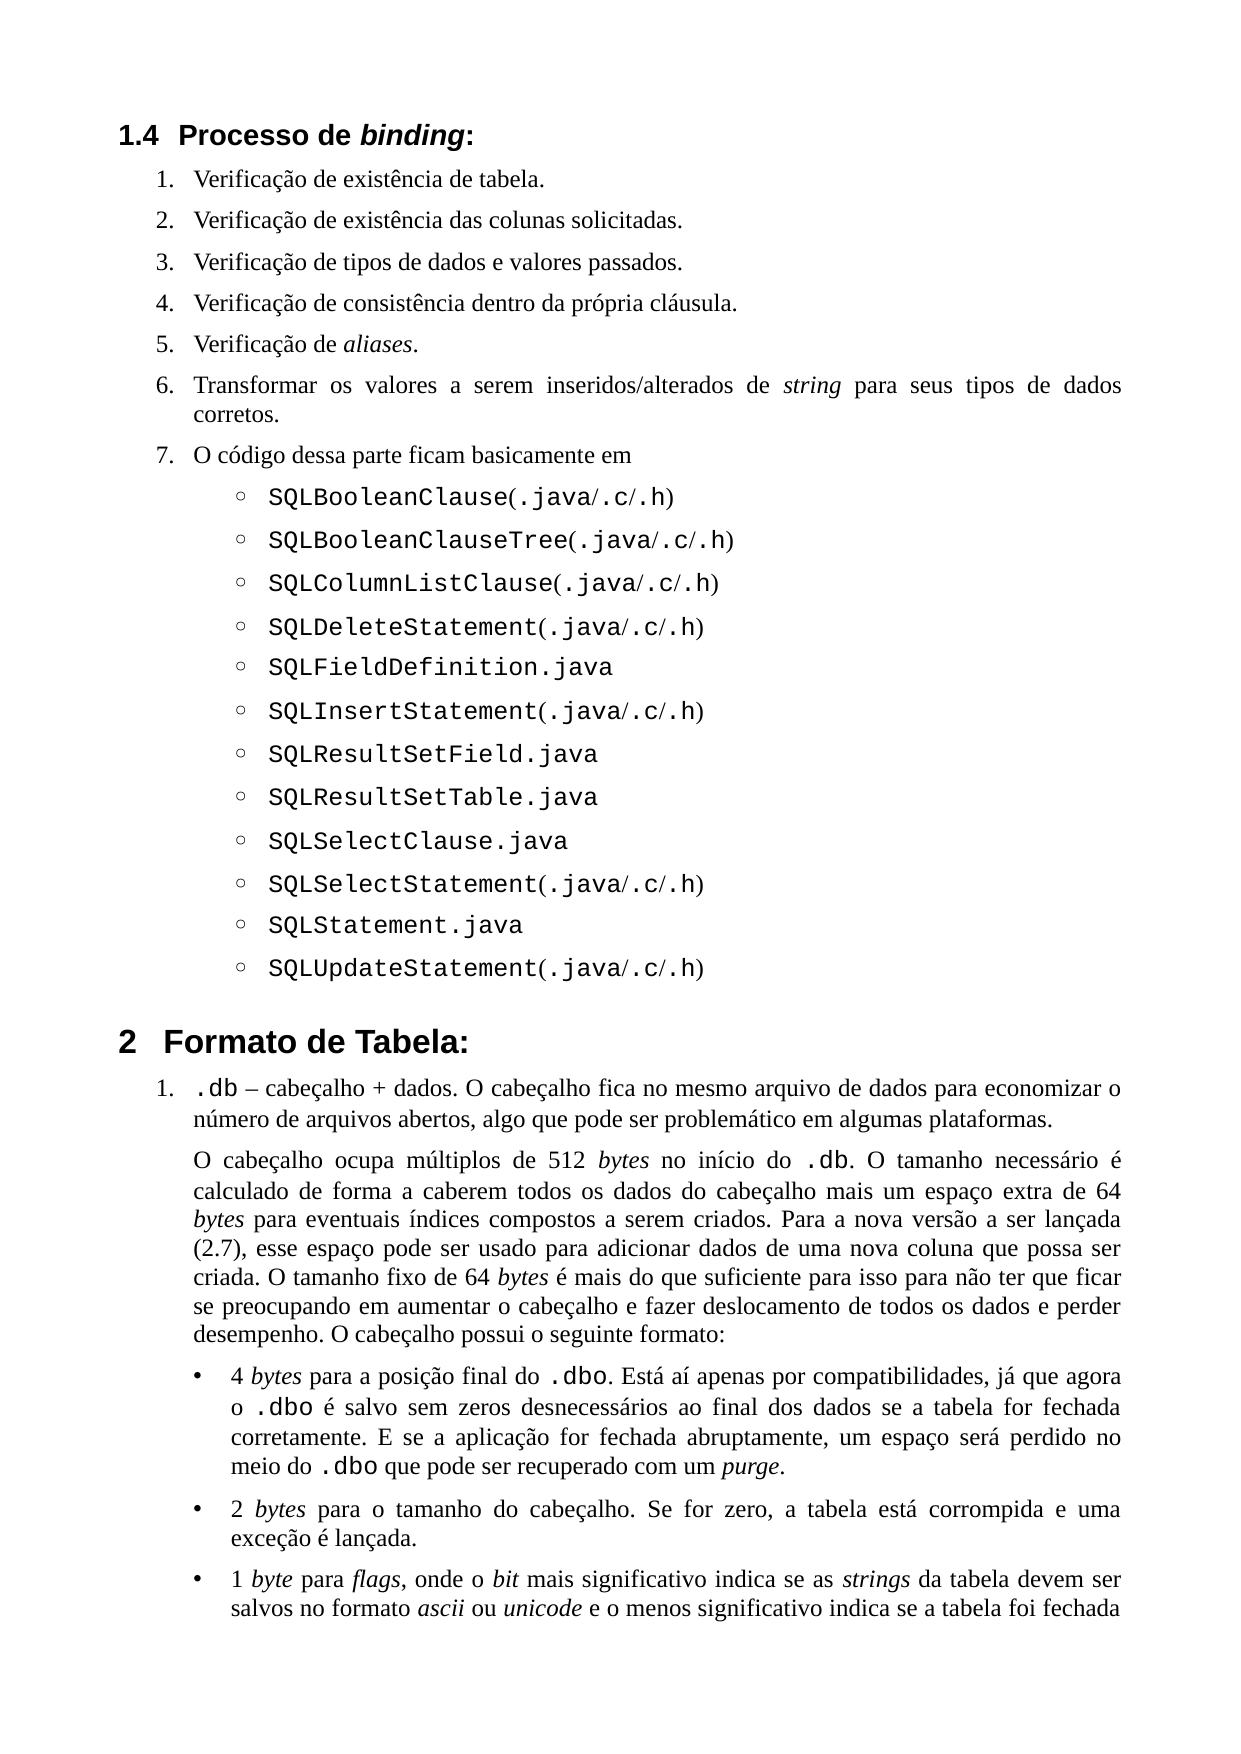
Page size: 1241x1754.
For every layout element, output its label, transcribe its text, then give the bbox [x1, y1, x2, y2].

subtitle Formato de Tabela: [118, 1022, 1122, 1060]
list SQLUpdateStatement(.java/.c/.h) [231, 953, 1122, 984]
list SQLSelectClause.java [231, 826, 1122, 857]
list SQLBooleanClauseTree(.java/.c/.h) [231, 525, 1122, 556]
list SQLStatement.java [231, 912, 1122, 941]
list SQLBooleanClause(.java/.c/.h) [231, 482, 1122, 512]
list SQLResultSetTable.java [231, 782, 1122, 813]
subtitle Processo de binding: [118, 118, 1122, 152]
list Verificação de aliases. [156, 329, 1122, 358]
list 1 byte para flags, onde o bit mais significativo indica se as strings da tabela devem ser salvos no formato ascii ou unicode e o menos significativo indica se a tabela foi fechada [193, 1564, 1122, 1622]
list SQLInsertStatement(.java/.c/.h) [231, 696, 1122, 727]
list Verificação de existência de tabela. [156, 164, 1122, 193]
list 2 bytes para o tamanho do cabeçalho. Se for zero, a tabela está corrompida e uma exceção é lançada. [193, 1494, 1122, 1552]
list SQLSelectStatement(.java/.c/.h) [231, 869, 1122, 900]
list Verificação de consistência dentro da própria cláusula. [156, 288, 1122, 317]
list Verificação de existência das colunas solicitadas. [156, 205, 1122, 234]
list 4 bytes para a posição final do .dbo. Está aí apenas por compatibilidades, já que agora o .dbo é salvo sem zeros desnecessários ao final dos dados se a tabela for fechada corretamente. E se a aplicação for fechada abruptamente, um espaço será perdido no meio do .dbo que pode ser recuperado com um purge. [193, 1361, 1122, 1482]
list .db – cabeçalho + dados. O cabeçalho fica no mesmo arquivo de dados para economizar o número de arquivos abertos, algo que pode ser problemático em algumas plataformas. [156, 1073, 1122, 1132]
list SQLColumnListClause(.java/.c/.h) [231, 568, 1122, 599]
list SQLDeleteStatement(.java/.c/.h) [231, 612, 1122, 642]
list SQLResultSetField.java [231, 739, 1122, 770]
list Verificação de tipos de dados e valores passados. [156, 247, 1122, 275]
list O código dessa parte ficam basicamente em [156, 440, 1122, 469]
list O cabeçalho ocupa múltiplos de 512 bytes no início do .db. O tamanho necessário é calculado de forma a caberem todos os dados do cabeçalho mais um espaço extra de 64 bytes para eventuais índices compostos a serem criados. Para a nova versão a ser lançada (2.7), esse espaço pode ser usado para adicionar dados de uma nova coluna que possa ser criada. O tamanho fixo de 64 bytes é mais do que suficiente para isso para não ter que ficar se preocupando em aumentar o cabeçalho e fazer deslocamento de todos os dados e perder desempenho. O cabeçalho possui o seguinte formato: [156, 1145, 1122, 1348]
list SQLFieldDefinition.java [231, 655, 1122, 683]
list Transformar os valores a serem inseridos/alterados de string para seus tipos de dados corretos. [156, 370, 1122, 428]
